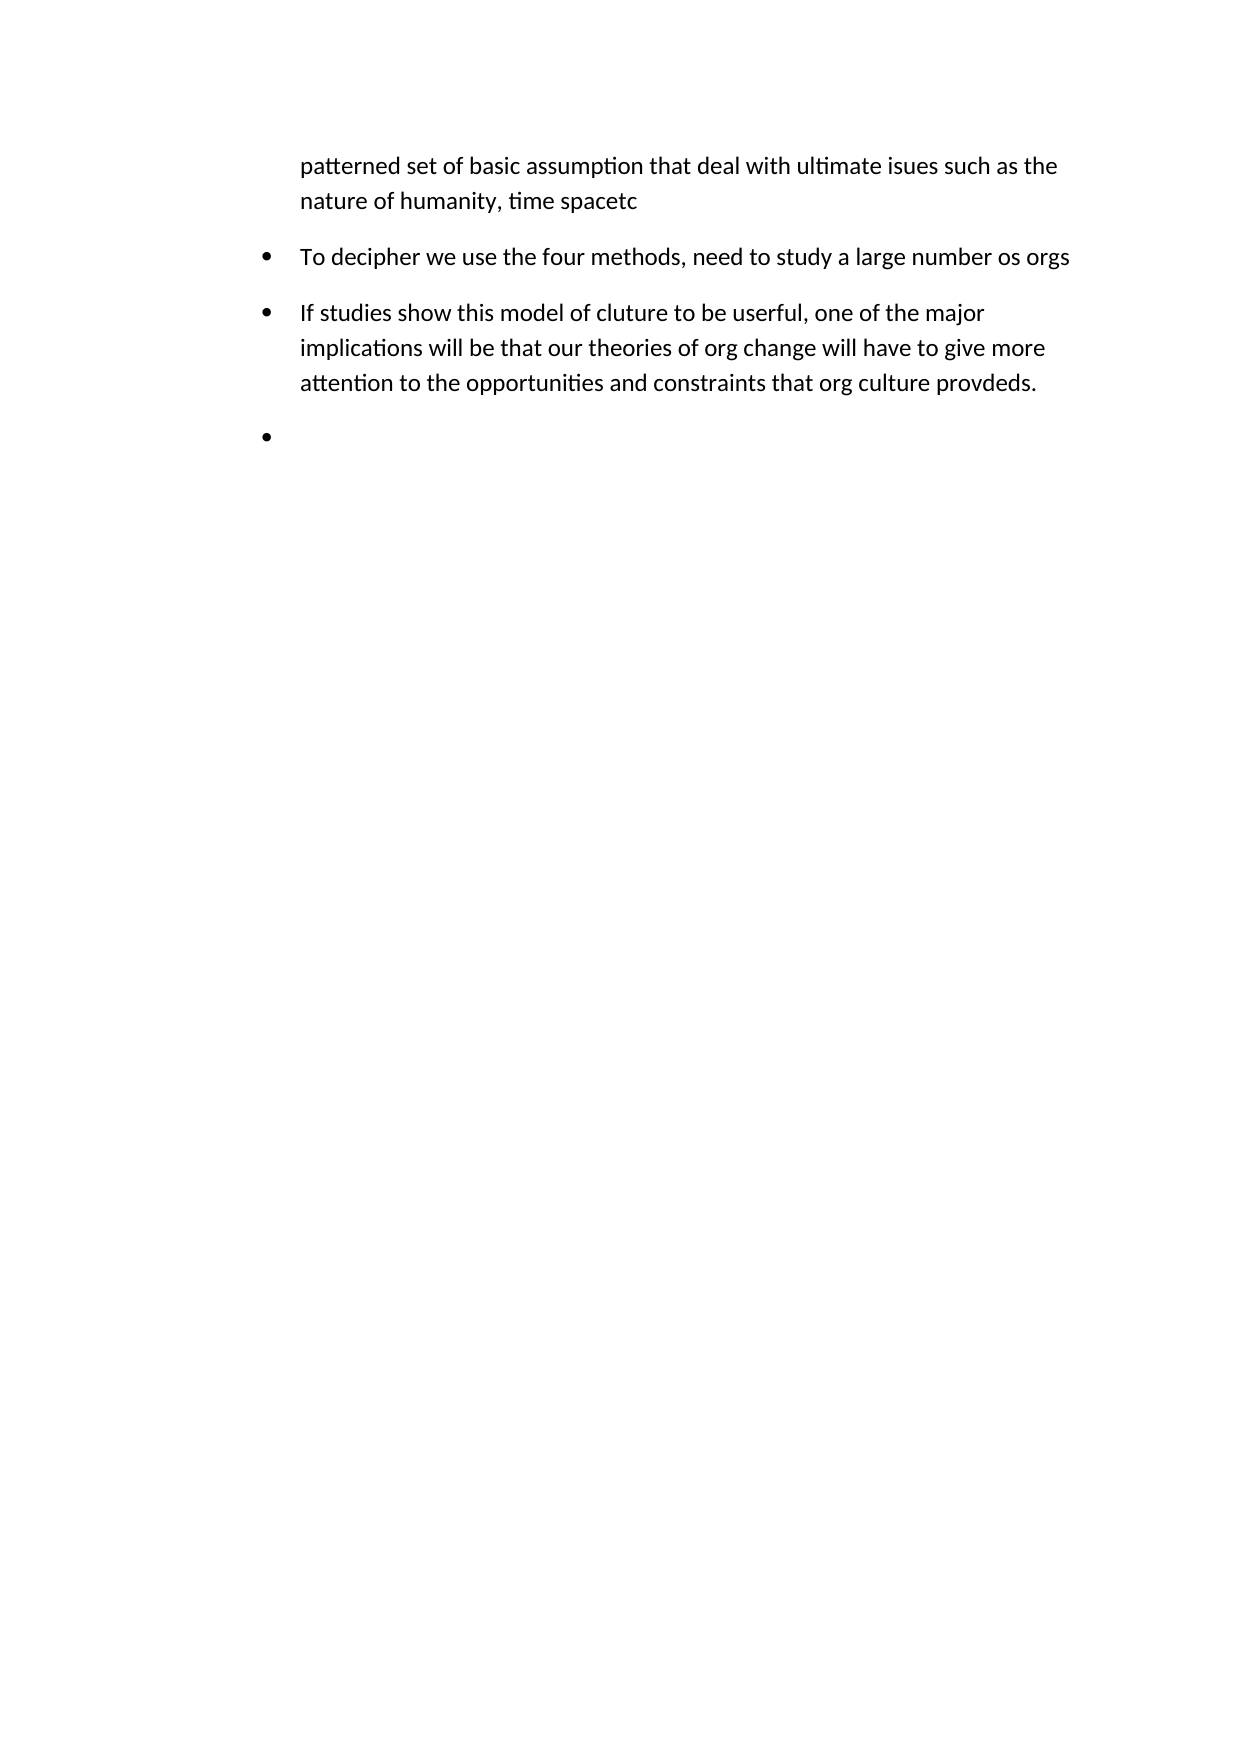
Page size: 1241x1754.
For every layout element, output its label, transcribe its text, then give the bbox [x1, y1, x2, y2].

list To decipher we use the four methods, need to study a large number os orgs [262, 241, 1090, 271]
list patterned set of basic assumption that deal with ultimate isues such as the nature of humanity, time spacetc [262, 150, 1090, 216]
list If studies show this model of cluture to be userful, one of the major implications will be that our theories of org change will have to give more attention to the opportunities and constraints that org culture provdeds. [262, 297, 1090, 397]
